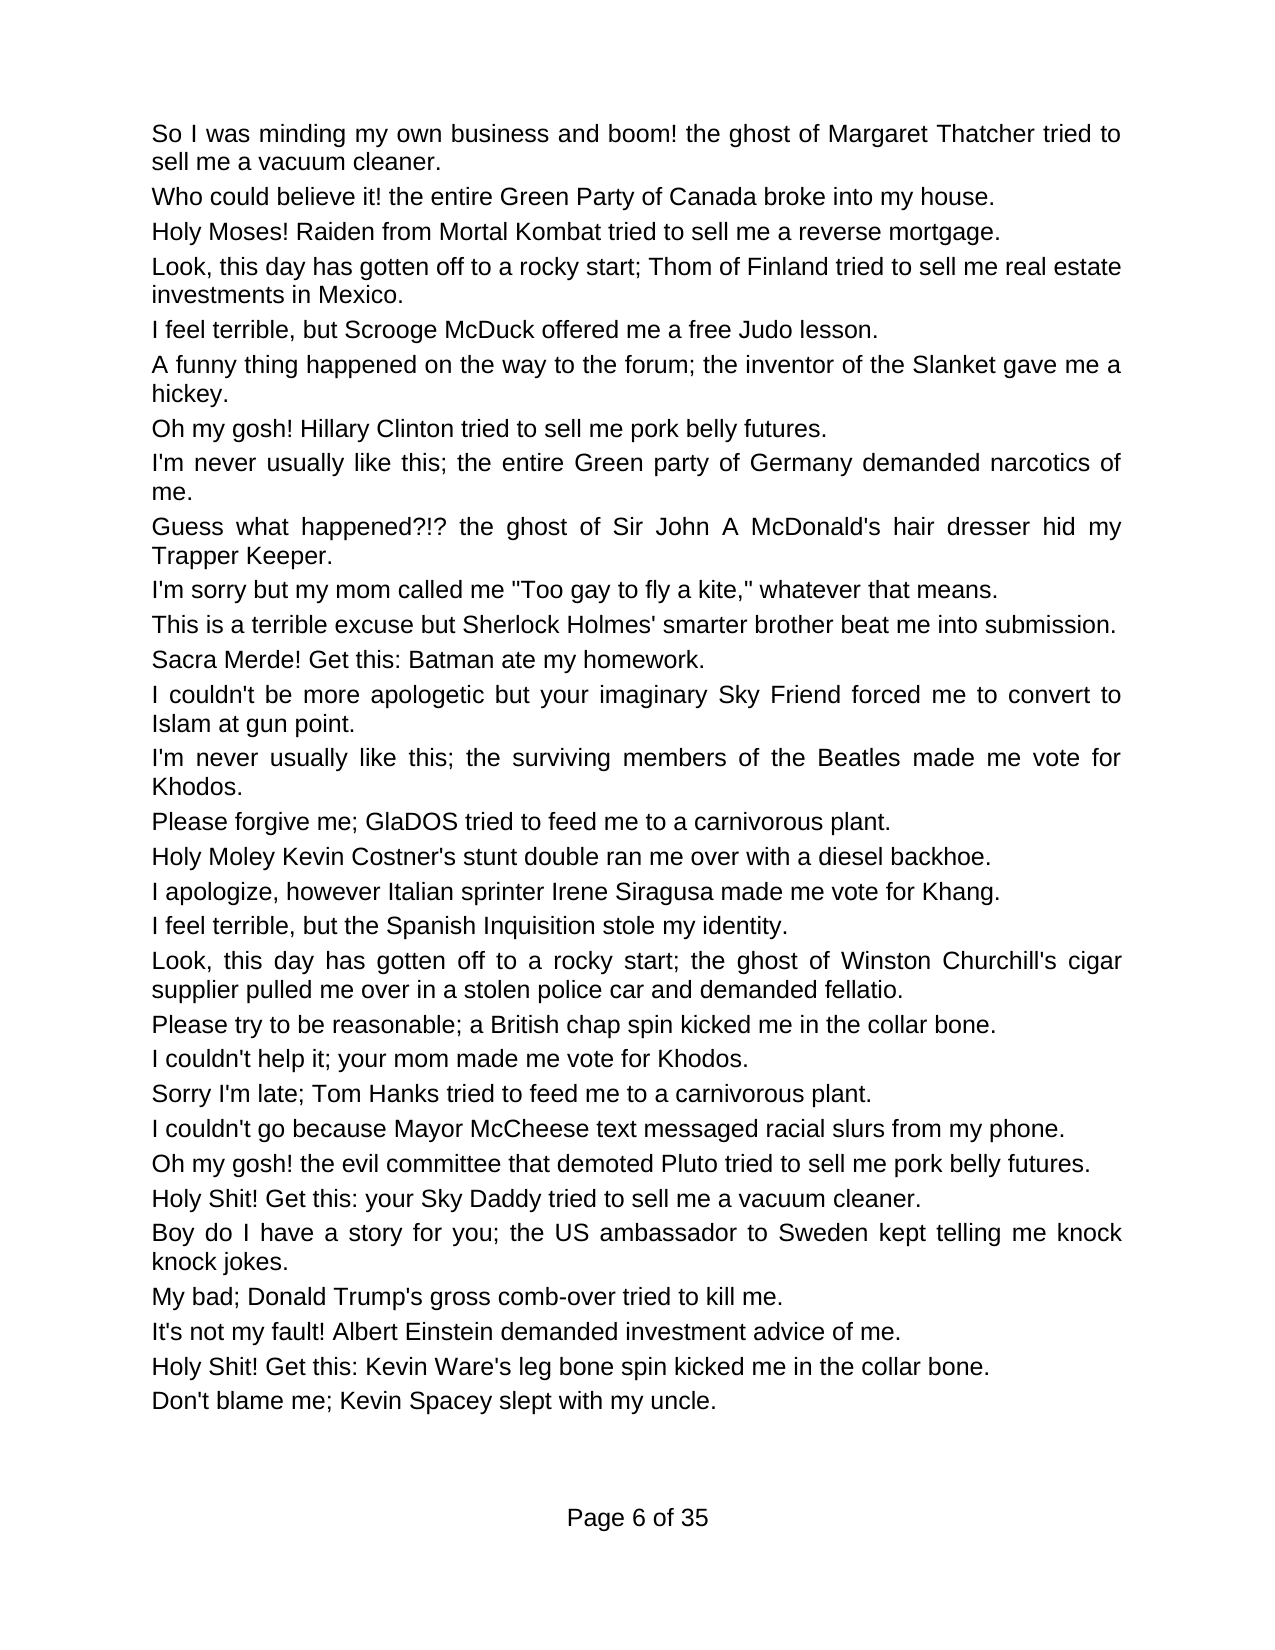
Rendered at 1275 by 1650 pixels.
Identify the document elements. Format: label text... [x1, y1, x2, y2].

text Oh my gosh! the evil committee that demoted Pluto tried to sell me pork belly futures. [151, 1149, 1123, 1177]
text I'm never usually like this; the surviving members of the Beatles made me vote for Khodos. [151, 743, 1123, 801]
text It's not my fault! Albert Einstein demanded investment advice of me. [151, 1317, 1123, 1345]
text Sorry I'm late; Tom Hanks tried to feed me to a carnivorous plant. [151, 1079, 1123, 1108]
text So I was minding my own business and boom! the ghost of Margaret Thatcher tried to sell me a vacuum cleaner. [151, 118, 1123, 176]
text Sacra Merde! Get this: Batman ate my homework. [151, 645, 1123, 674]
text Holy Shit! Get this: your Sky Daddy tried to sell me a vacuum cleaner. [151, 1183, 1123, 1212]
text I'm sorry but my mom called me "Too gay to fly a kite," whatever that means. [151, 575, 1123, 604]
text Look, this day has gotten off to a rocky start; the ghost of Winston Churchill's cigar supplier pulled me over in a stolen police car and demanded fellatio. [151, 946, 1123, 1003]
text I couldn't help it; your mom made me vote for Khodos. [151, 1044, 1123, 1073]
text Please forgive me; GlaDOS tried to feed me to a carnivorous plant. [151, 807, 1123, 836]
text Holy Moley Kevin Costner's stunt double ran me over with a diesel backhoe. [151, 842, 1123, 870]
text I feel terrible, but Scrooge McDuck offered me a free Judo lesson. [151, 315, 1123, 344]
text Oh my gosh! Hillary Clinton tried to sell me pork belly futures. [151, 413, 1123, 442]
text Who could believe it! the entire Green Party of Canada broke into my house. [151, 182, 1123, 211]
text Please try to be reasonable; a British chap spin kicked me in the collar bone. [151, 1009, 1123, 1038]
text I couldn't be more apologetic but your imaginary Sky Friend forced me to convert to Islam at gun point. [151, 680, 1123, 737]
text Boy do I have a story for you; the US ambassador to Sweden kept telling me knock knock jokes. [151, 1218, 1123, 1276]
text Holy Shit! Get this: Kevin Ware's leg bone spin kicked me in the collar bone. [151, 1351, 1123, 1380]
text Holy Moses! Raiden from Mortal Kombat tried to sell me a reverse mortgage. [151, 217, 1123, 246]
text A funny thing happened on the way to the forum; the inventor of the Slanket gave me a hickey. [151, 350, 1123, 407]
text I feel terrible, but the Spanish Inquisition stole my identity. [151, 911, 1123, 940]
text Don't blame me; Kevin Spacey slept with my uncle. [151, 1386, 1123, 1415]
text Look, this day has gotten off to a rocky start; Thom of Finland tried to sell me real estate investments in Mexico. [151, 252, 1123, 309]
text My bad; Donald Trump's gross comb-over tried to kill me. [151, 1282, 1123, 1311]
text I'm never usually like this; the entire Green party of Germany demanded narcotics of me. [151, 448, 1123, 506]
text This is a terrible excuse but Sherlock Holmes' smarter brother beat me into submission. [151, 610, 1123, 639]
text I couldn't go because Mayor McCheese text messaged racial slurs from my phone. [151, 1114, 1123, 1143]
text Guess what happened?!? the ghost of Sir John A McDonald's hair dresser hid my Trapper Keeper. [151, 512, 1123, 569]
text I apologize, however Italian sprinter Irene Siragusa made me vote for Khang. [151, 876, 1123, 905]
